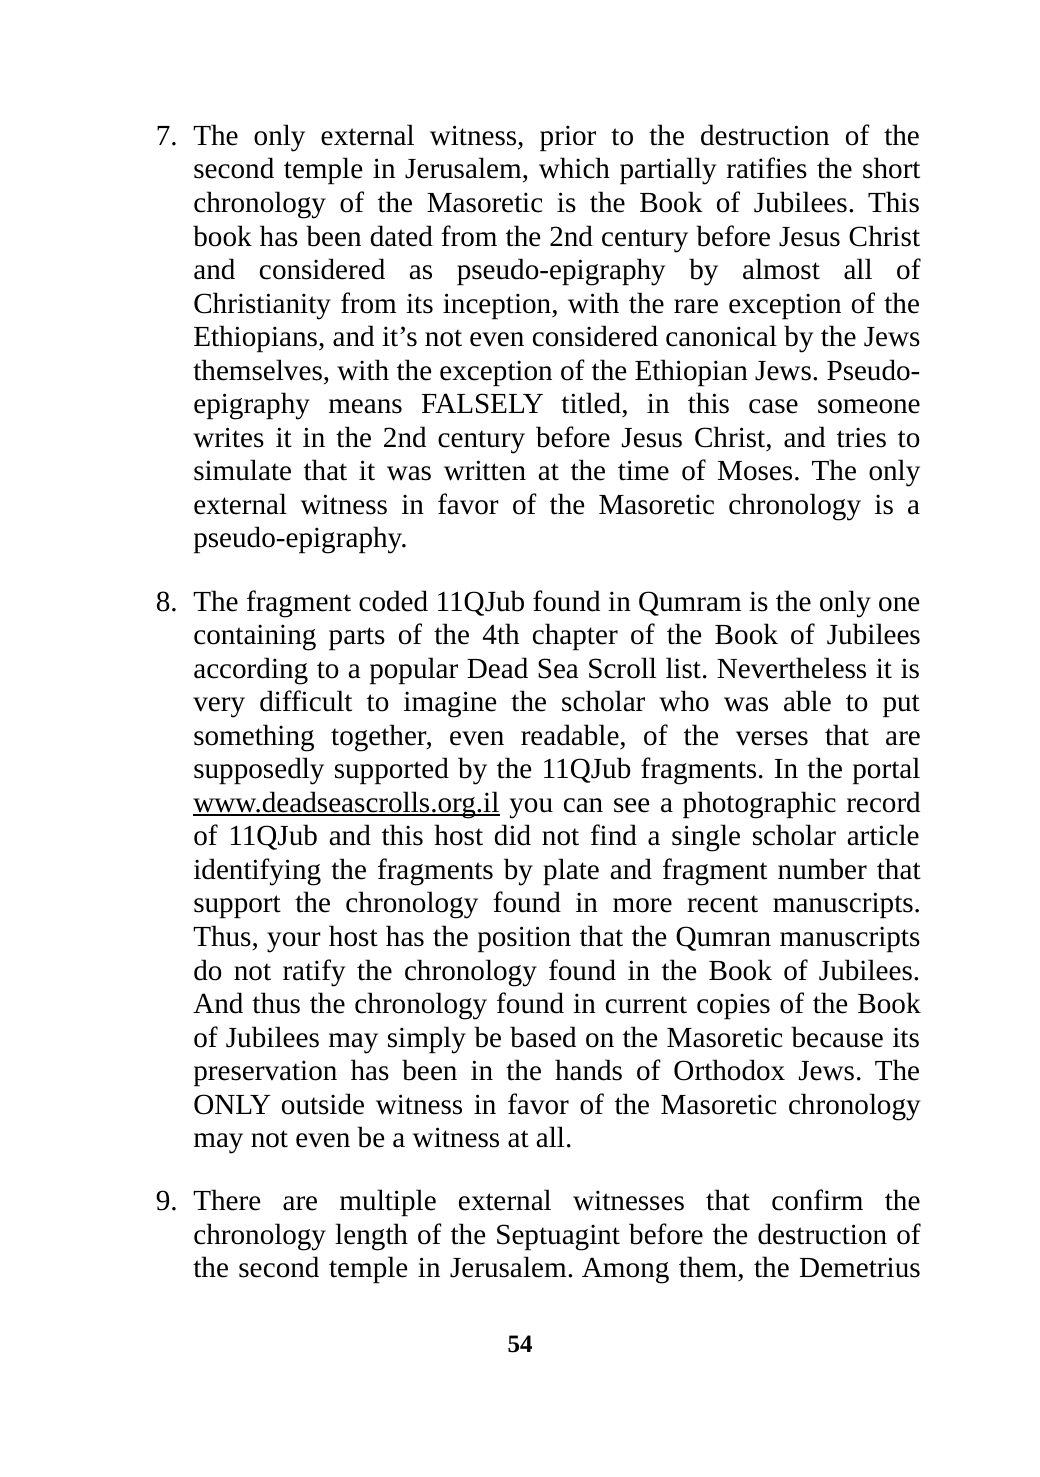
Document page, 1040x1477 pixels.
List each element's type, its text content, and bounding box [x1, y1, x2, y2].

list The only external witness, prior to the destruction of the second temple in Jerusalem, which partially ratifies the short chronology of the Masoretic is the Book of Jubilees. This book has been dated from the 2nd century before Jesus Christ and considered as pseudo-epigraphy by almost all of Christianity from its inception, with the rare exception of the Ethiopians, and it’s not even considered canonical by the Jews themselves, with the exception of the Ethiopian Jews. Pseudo-epigraphy means FALSELY titled, in this case someone writes it in the 2nd century before Jesus Christ, and tries to simulate that it was written at the time of Moses. The only external witness in favor of the Masoretic chronology is a pseudo-epigraphy. [156, 118, 921, 554]
list There are multiple external witnesses that confirm the chronology length of the Septuagint before the destruction of the second temple in Jerusalem. Among them, the Demetrius [156, 1183, 921, 1284]
list The fragment coded 11QJub found in Qumram is the only one containing parts of the 4th chapter of the Book of Jubilees according to a popular Dead Sea Scroll list. Nevertheless it is very difficult to imagine the scholar who was able to put something together, even readable, of the verses that are supposedly supported by the 11QJub fragments. In the portal www.deadseascrolls.org.il you can see a photographic record of 11QJub and this host did not find a single scholar article identifying the fragments by plate and fragment number that support the chronology found in more recent manuscripts. Thus, your host has the position that the Qumran manuscripts do not ratify the chronology found in the Book of Jubilees. And thus the chronology found in current copies of the Book of Jubilees may simply be based on the Masoretic because its preservation has been in the hands of Orthodox Jews. The ONLY outside witness in favor of the Masoretic chronology may not even be a witness at all. [156, 584, 921, 1154]
